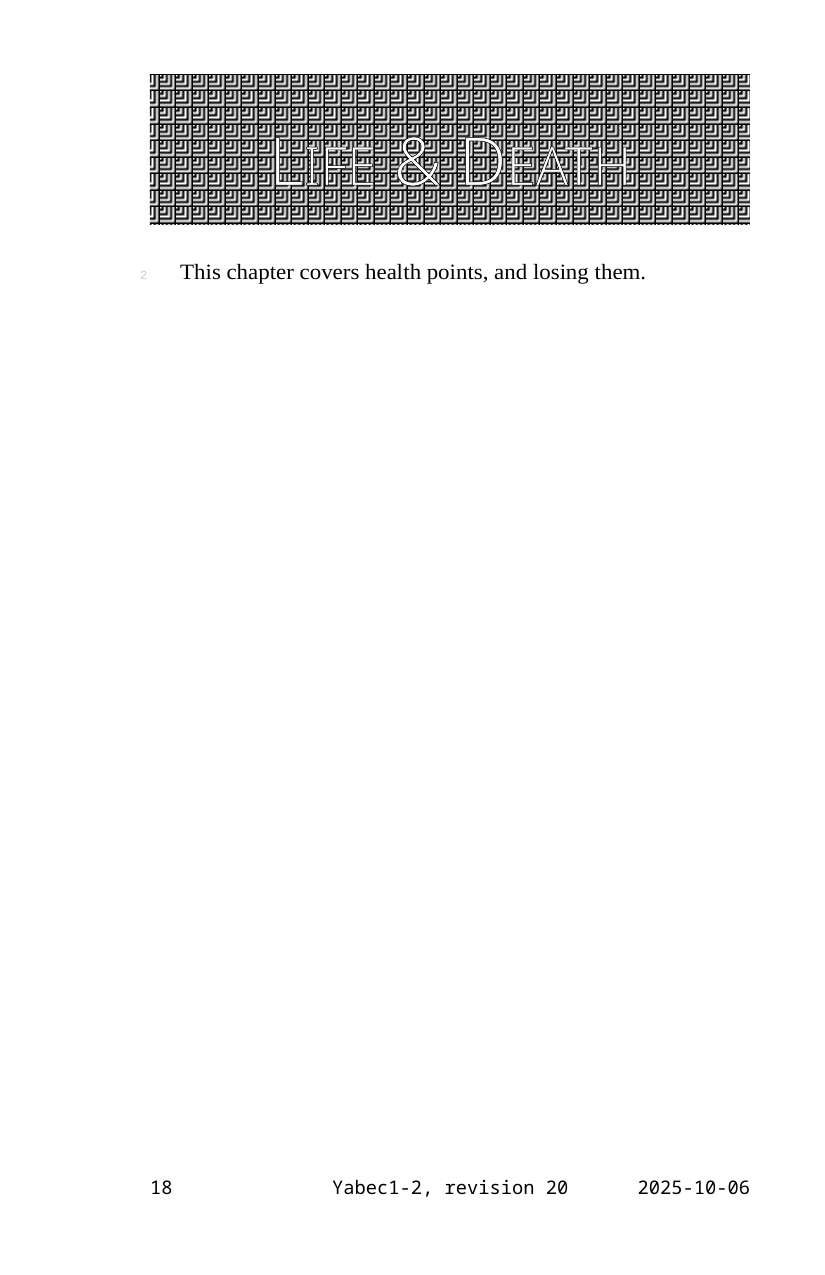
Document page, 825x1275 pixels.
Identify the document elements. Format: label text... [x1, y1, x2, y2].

picture [149, 74, 750, 225]
text This chapter covers health points, and losing them. [150, 260, 750, 284]
